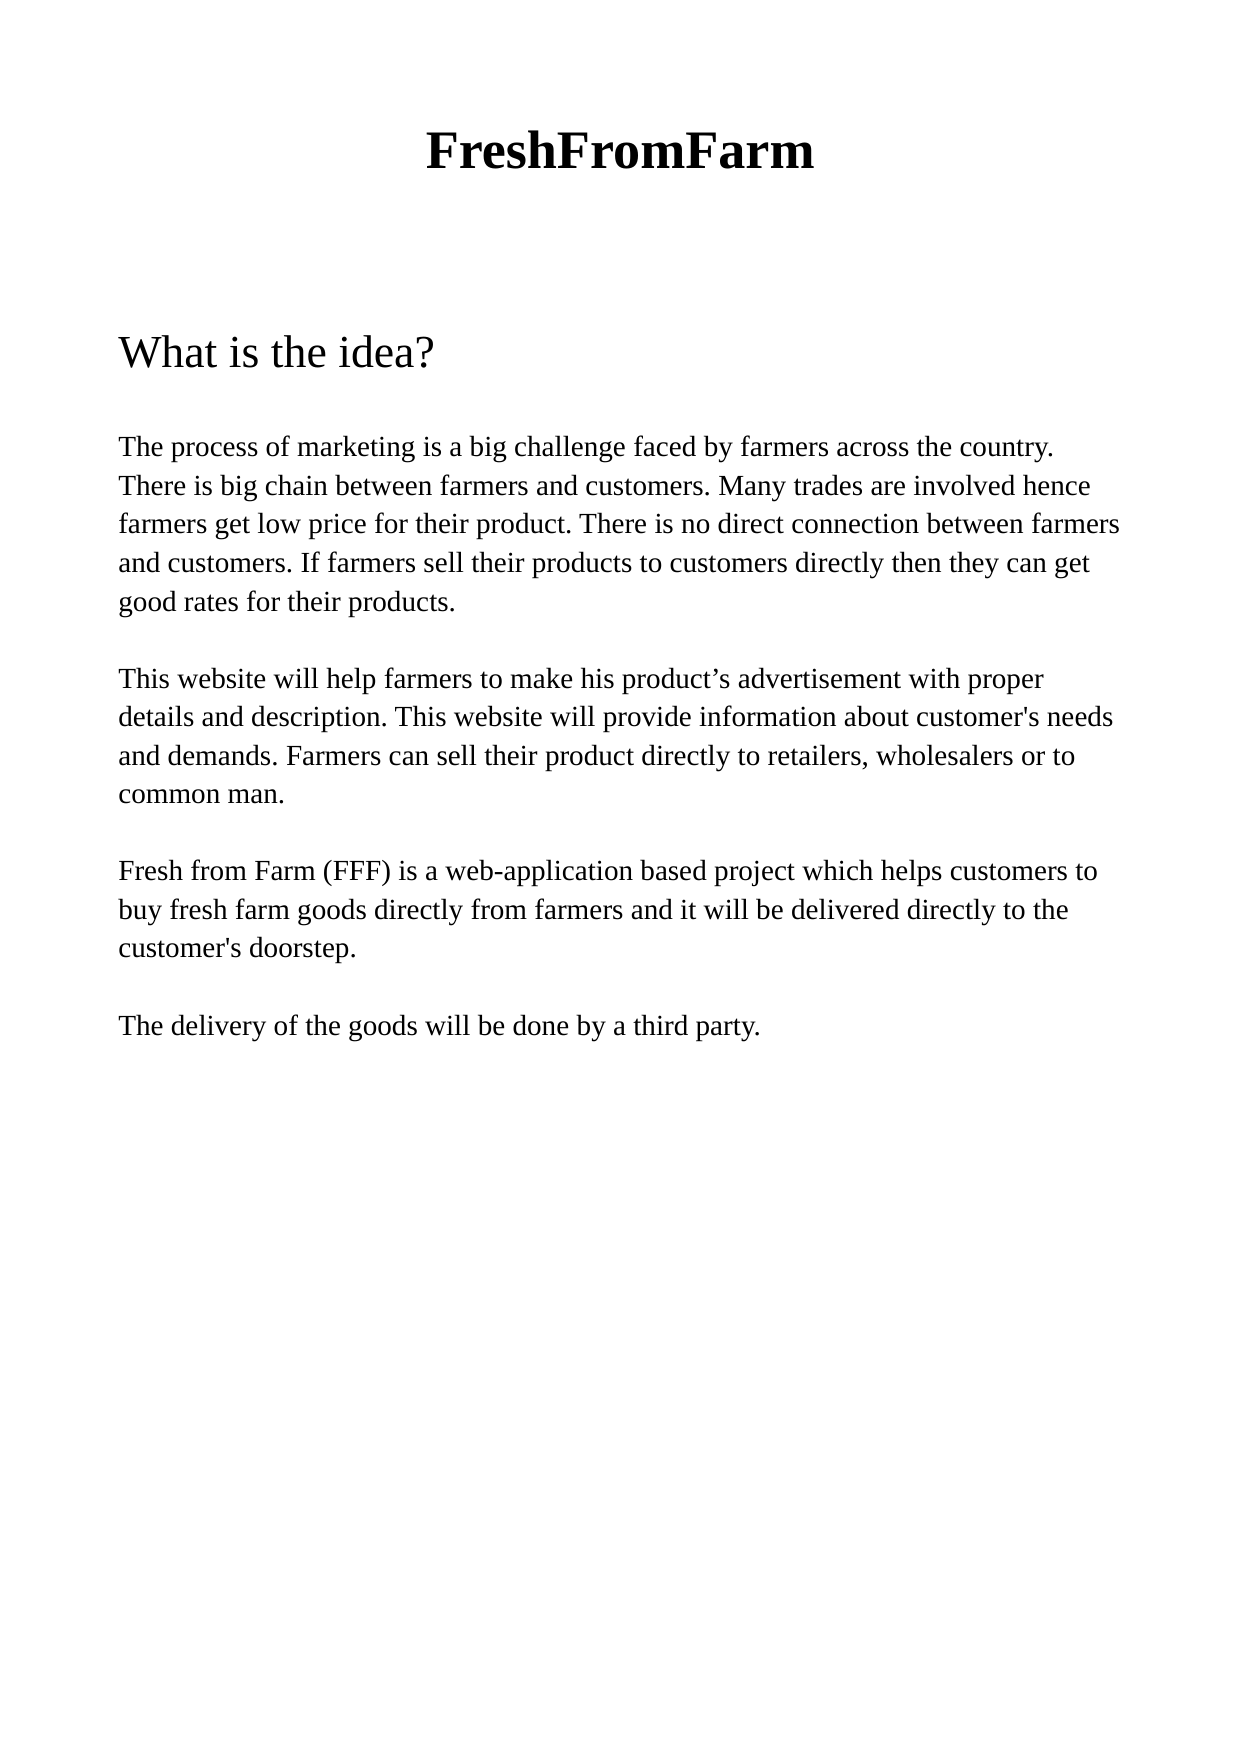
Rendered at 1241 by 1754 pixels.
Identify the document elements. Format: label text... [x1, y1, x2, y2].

text This website will help farmers to make his product’s advertisement with proper details and description. This website will provide information about customer's needs and demands. Farmers can sell their product directly to retailers, wholesalers or to common man. [118, 661, 1122, 810]
text Fresh from Farm (FFF) is a web-application based project which helps customers to buy fresh farm goods directly from farmers and it will be delivered directly to the customer's doorstep. [118, 853, 1122, 964]
text The delivery of the goods will be done by a third party. [118, 1008, 1122, 1041]
text What is the idea? [118, 324, 1122, 377]
text FreshFromFarm [118, 118, 1122, 180]
text The process of marketing is a big challenge faced by farmers across the country. There is big chain between farmers and customers. Many trades are involved hence farmers get low price for their product. There is no direct connection between farmers and customers. If farmers sell their products to customers directly then they can get good rates for their products. [118, 429, 1122, 617]
